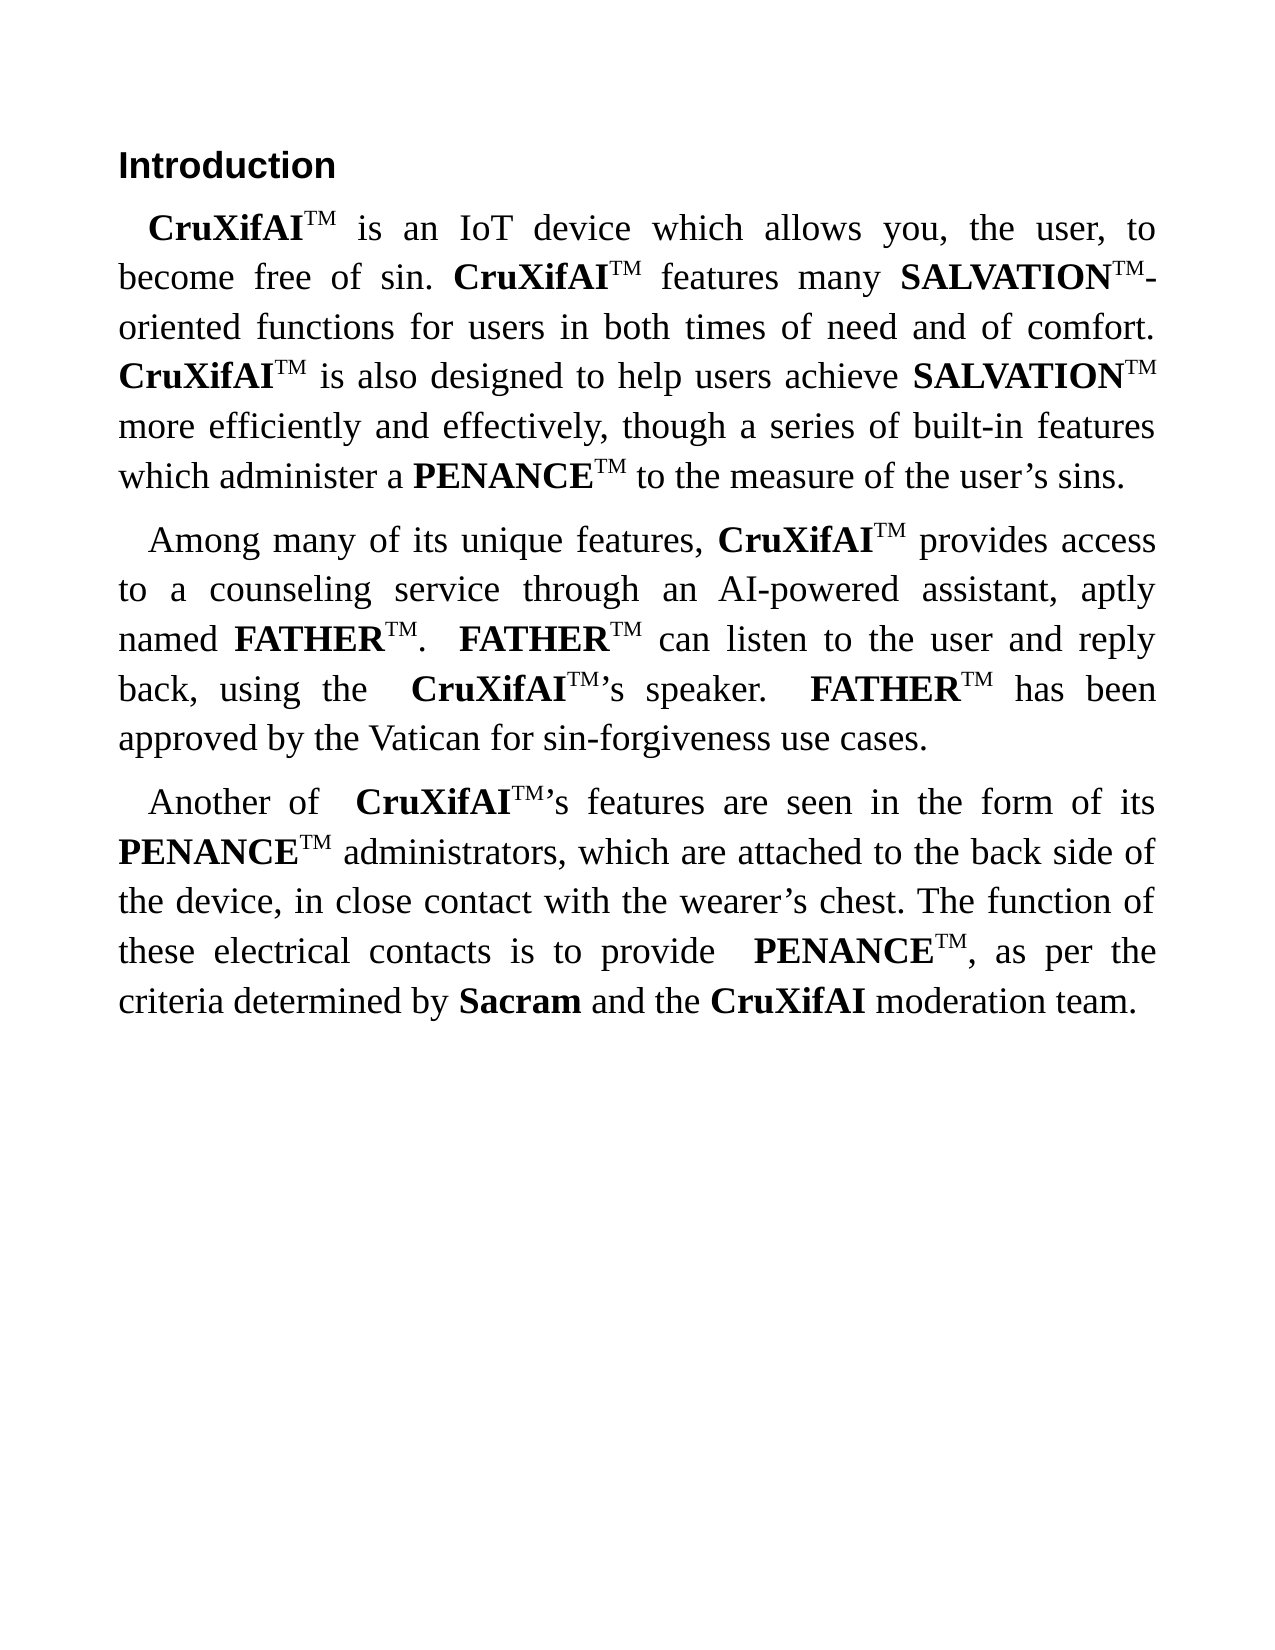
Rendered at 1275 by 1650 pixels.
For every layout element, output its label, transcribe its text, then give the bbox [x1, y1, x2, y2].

text Another of CruXifAITM’s features are seen in the form of its PENANCETM administrators, which are attached to the back side of the device, in close contact with the wearer’s chest. The function of these electrical contacts is to provide PENANCETM, as per the criteria determined by Sacram and the CruXifAI moderation team. [118, 780, 1157, 1021]
text Among many of its unique features, CruXifAITM provides access to a counseling service through an AI-powered assistant, aptly named FATHERTM. FATHERTM can listen to the user and reply back, using the CruXifAITM’s speaker. FATHERTM has been approved by the Vatican for sin-forgiveness use cases. [118, 517, 1157, 759]
text CruXifAITM is an IoT device which allows you, the user, to become free of sin. CruXifAITM features many SALVATIONTM-oriented functions for users in both times of need and of comfort. CruXifAITM is also designed to help users achieve SALVATIONTM more efficiently and effectively, though a series of built-in features which administer a PENANCETM to the measure of the user’s sins. [118, 205, 1157, 496]
subtitle Introduction [118, 143, 1157, 186]
